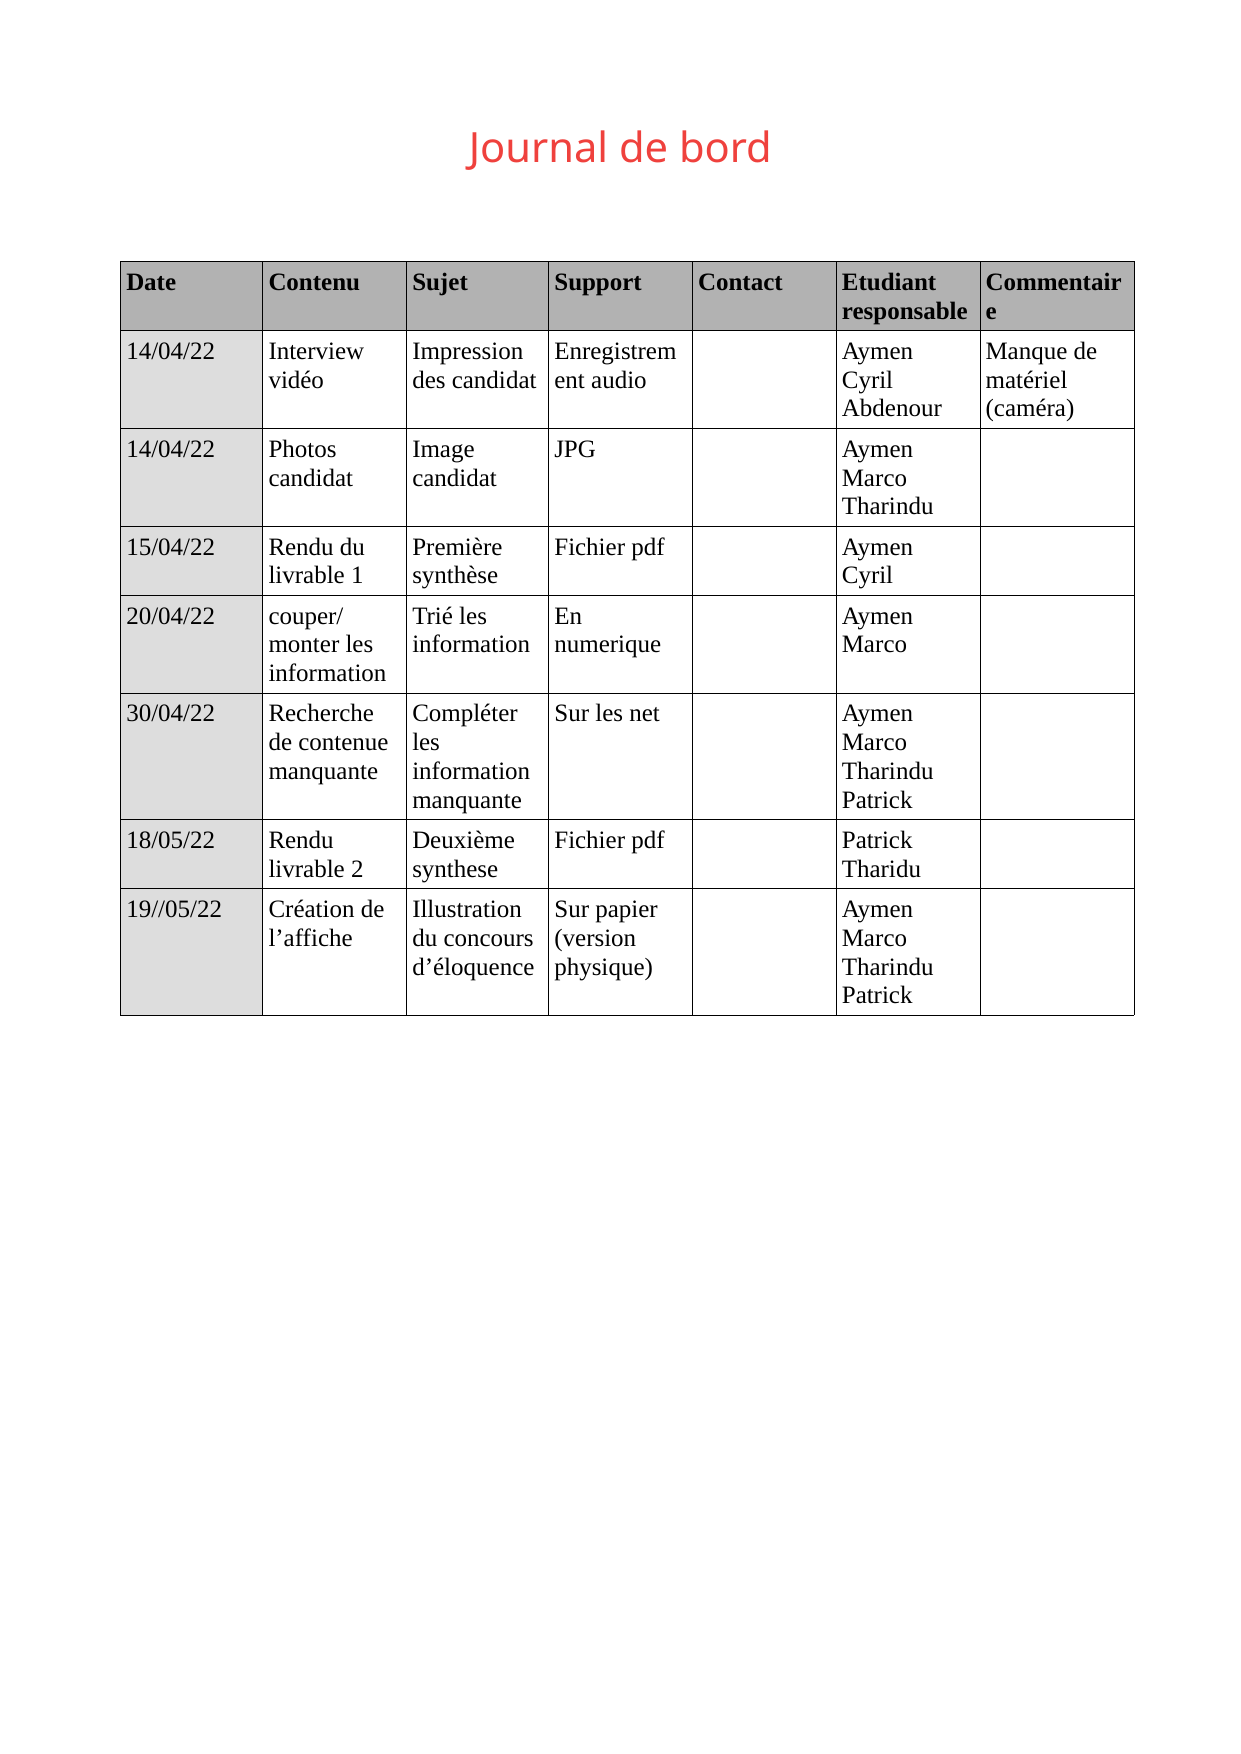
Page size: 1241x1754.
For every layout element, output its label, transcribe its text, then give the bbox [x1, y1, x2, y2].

table_header Date [121, 262, 262, 330]
table_cell [981, 820, 1134, 888]
table_cell [693, 694, 836, 819]
table_cell Manque de matériel (caméra) [981, 331, 1134, 428]
table_cell Trié les information [407, 596, 548, 693]
table_cell [693, 820, 836, 888]
table_cell Fichier pdf [549, 527, 692, 595]
table_cell Deuxième synthese [407, 820, 548, 888]
table_cell couper/monter les information [263, 596, 406, 693]
table_cell [693, 429, 836, 526]
table_header Commentaire [981, 262, 1134, 330]
table_cell [693, 889, 836, 1015]
table_cell Rendu livrable 2 [263, 820, 406, 888]
table_cell Aymen Cyril [837, 527, 980, 595]
table_cell Aymen Cyril Abdenour [837, 331, 980, 428]
table_cell [981, 694, 1134, 819]
text Journal de bord [118, 118, 1122, 175]
table_cell Photos candidat [263, 429, 406, 526]
table_cell Sur les net [549, 694, 692, 819]
table_cell [693, 596, 836, 693]
table_header Support [549, 262, 692, 330]
table_cell 20/04/22 [121, 596, 262, 693]
table_cell [981, 429, 1134, 526]
table_header Contenu [263, 262, 406, 330]
table_cell Interview vidéo [263, 331, 406, 428]
table_cell Première synthèse [407, 527, 548, 595]
table_cell Rendu du livrable 1 [263, 527, 406, 595]
table_cell 15/04/22 [121, 527, 262, 595]
table_cell Enregistrement audio [549, 331, 692, 428]
table_cell 19//05/22 [121, 889, 262, 1015]
table_cell Aymen Marco [837, 596, 980, 693]
table_cell 18/05/22 [121, 820, 262, 888]
table_cell Sur papier (version physique) [549, 889, 692, 1015]
table_cell [981, 527, 1134, 595]
table_cell Recherche de contenue manquante [263, 694, 406, 819]
table_cell JPG [549, 429, 692, 526]
table_cell 14/04/22 [121, 429, 262, 526]
table_cell Création de l’affiche [263, 889, 406, 1015]
table_cell Aymen Marco Tharindu [837, 429, 980, 526]
table_cell En numerique [549, 596, 692, 693]
table_cell 14/04/22 [121, 331, 262, 428]
table_cell Illustration du concours d’éloquence [407, 889, 548, 1015]
table_cell Aymen Marco Tharindu Patrick [837, 694, 980, 819]
table_header Sujet [407, 262, 548, 330]
table_cell Image candidat [407, 429, 548, 526]
table_cell [693, 331, 836, 428]
table_cell Impression des candidat [407, 331, 548, 428]
table_cell Fichier pdf [549, 820, 692, 888]
table_header Etudiant responsable [837, 262, 980, 330]
table_cell Compléter les information manquante [407, 694, 548, 819]
table_cell Patrick Tharidu [837, 820, 980, 888]
table_cell Aymen Marco Tharindu Patrick [837, 889, 980, 1015]
table_cell 30/04/22 [121, 694, 262, 819]
table_cell [981, 889, 1134, 1015]
table_cell [693, 527, 836, 595]
table_header Contact [693, 262, 836, 330]
table_cell [981, 596, 1134, 693]
